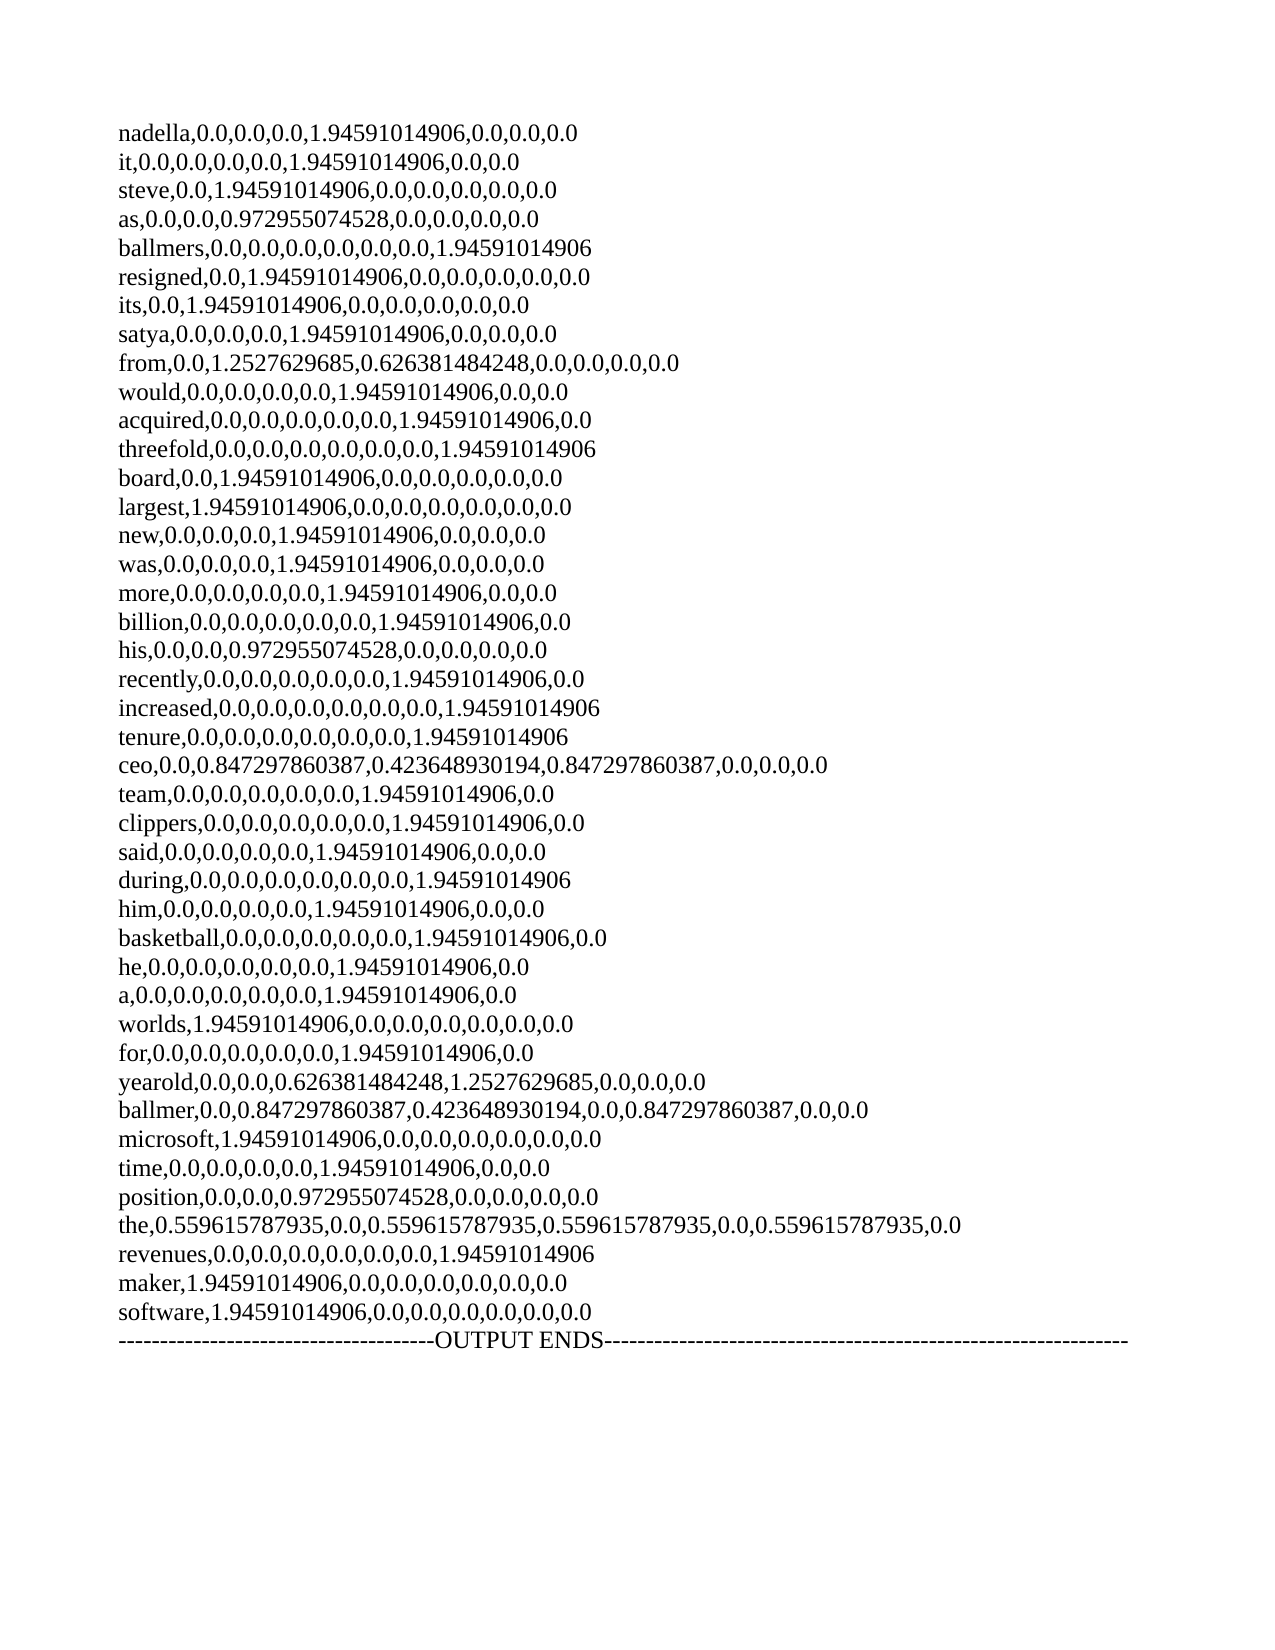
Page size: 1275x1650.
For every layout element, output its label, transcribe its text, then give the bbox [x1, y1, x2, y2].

text board,0.0,1.94591014906,0.0,0.0,0.0,0.0,0.0 [118, 463, 1157, 492]
text increased,0.0,0.0,0.0,0.0,0.0,0.0,1.94591014906 [118, 693, 1157, 722]
text position,0.0,0.0,0.972955074528,0.0,0.0,0.0,0.0 [118, 1182, 1157, 1211]
text was,0.0,0.0,0.0,1.94591014906,0.0,0.0,0.0 [118, 549, 1157, 578]
text would,0.0,0.0,0.0,0.0,1.94591014906,0.0,0.0 [118, 377, 1157, 406]
text more,0.0,0.0,0.0,0.0,1.94591014906,0.0,0.0 [118, 578, 1157, 607]
text --------------------------------------OUTPUT ENDS--------------------------------------------------------------- [118, 1326, 1157, 1354]
text for,0.0,0.0,0.0,0.0,0.0,1.94591014906,0.0 [118, 1038, 1157, 1067]
text new,0.0,0.0,0.0,1.94591014906,0.0,0.0,0.0 [118, 521, 1157, 549]
text team,0.0,0.0,0.0,0.0,0.0,1.94591014906,0.0 [118, 779, 1157, 808]
text basketball,0.0,0.0,0.0,0.0,0.0,1.94591014906,0.0 [118, 923, 1157, 952]
text nadella,0.0,0.0,0.0,1.94591014906,0.0,0.0,0.0 [118, 118, 1157, 147]
text microsoft,1.94591014906,0.0,0.0,0.0,0.0,0.0,0.0 [118, 1124, 1157, 1153]
text revenues,0.0,0.0,0.0,0.0,0.0,0.0,1.94591014906 [118, 1239, 1157, 1268]
text from,0.0,1.2527629685,0.626381484248,0.0,0.0,0.0,0.0 [118, 348, 1157, 377]
text largest,1.94591014906,0.0,0.0,0.0,0.0,0.0,0.0 [118, 492, 1157, 521]
text maker,1.94591014906,0.0,0.0,0.0,0.0,0.0,0.0 [118, 1268, 1157, 1297]
text as,0.0,0.0,0.972955074528,0.0,0.0,0.0,0.0 [118, 204, 1157, 233]
text recently,0.0,0.0,0.0,0.0,0.0,1.94591014906,0.0 [118, 664, 1157, 693]
text software,1.94591014906,0.0,0.0,0.0,0.0,0.0,0.0 [118, 1297, 1157, 1326]
text tenure,0.0,0.0,0.0,0.0,0.0,0.0,1.94591014906 [118, 722, 1157, 751]
text ballmers,0.0,0.0,0.0,0.0,0.0,0.0,1.94591014906 [118, 233, 1157, 262]
text acquired,0.0,0.0,0.0,0.0,0.0,1.94591014906,0.0 [118, 406, 1157, 434]
text threefold,0.0,0.0,0.0,0.0,0.0,0.0,1.94591014906 [118, 434, 1157, 463]
text billion,0.0,0.0,0.0,0.0,0.0,1.94591014906,0.0 [118, 607, 1157, 636]
text the,0.559615787935,0.0,0.559615787935,0.559615787935,0.0,0.559615787935,0.0 [118, 1211, 1157, 1239]
text ballmer,0.0,0.847297860387,0.423648930194,0.0,0.847297860387,0.0,0.0 [118, 1096, 1157, 1124]
text a,0.0,0.0,0.0,0.0,0.0,1.94591014906,0.0 [118, 981, 1157, 1009]
text it,0.0,0.0,0.0,0.0,1.94591014906,0.0,0.0 [118, 147, 1157, 176]
text resigned,0.0,1.94591014906,0.0,0.0,0.0,0.0,0.0 [118, 262, 1157, 291]
text clippers,0.0,0.0,0.0,0.0,0.0,1.94591014906,0.0 [118, 808, 1157, 837]
text his,0.0,0.0,0.972955074528,0.0,0.0,0.0,0.0 [118, 636, 1157, 664]
text him,0.0,0.0,0.0,0.0,1.94591014906,0.0,0.0 [118, 894, 1157, 923]
text satya,0.0,0.0,0.0,1.94591014906,0.0,0.0,0.0 [118, 319, 1157, 348]
text ceo,0.0,0.847297860387,0.423648930194,0.847297860387,0.0,0.0,0.0 [118, 751, 1157, 779]
text said,0.0,0.0,0.0,0.0,1.94591014906,0.0,0.0 [118, 837, 1157, 866]
text its,0.0,1.94591014906,0.0,0.0,0.0,0.0,0.0 [118, 291, 1157, 319]
text steve,0.0,1.94591014906,0.0,0.0,0.0,0.0,0.0 [118, 176, 1157, 204]
text worlds,1.94591014906,0.0,0.0,0.0,0.0,0.0,0.0 [118, 1009, 1157, 1038]
text he,0.0,0.0,0.0,0.0,0.0,1.94591014906,0.0 [118, 952, 1157, 981]
text during,0.0,0.0,0.0,0.0,0.0,0.0,1.94591014906 [118, 866, 1157, 894]
text yearold,0.0,0.0,0.626381484248,1.2527629685,0.0,0.0,0.0 [118, 1067, 1157, 1096]
text time,0.0,0.0,0.0,0.0,1.94591014906,0.0,0.0 [118, 1153, 1157, 1182]
